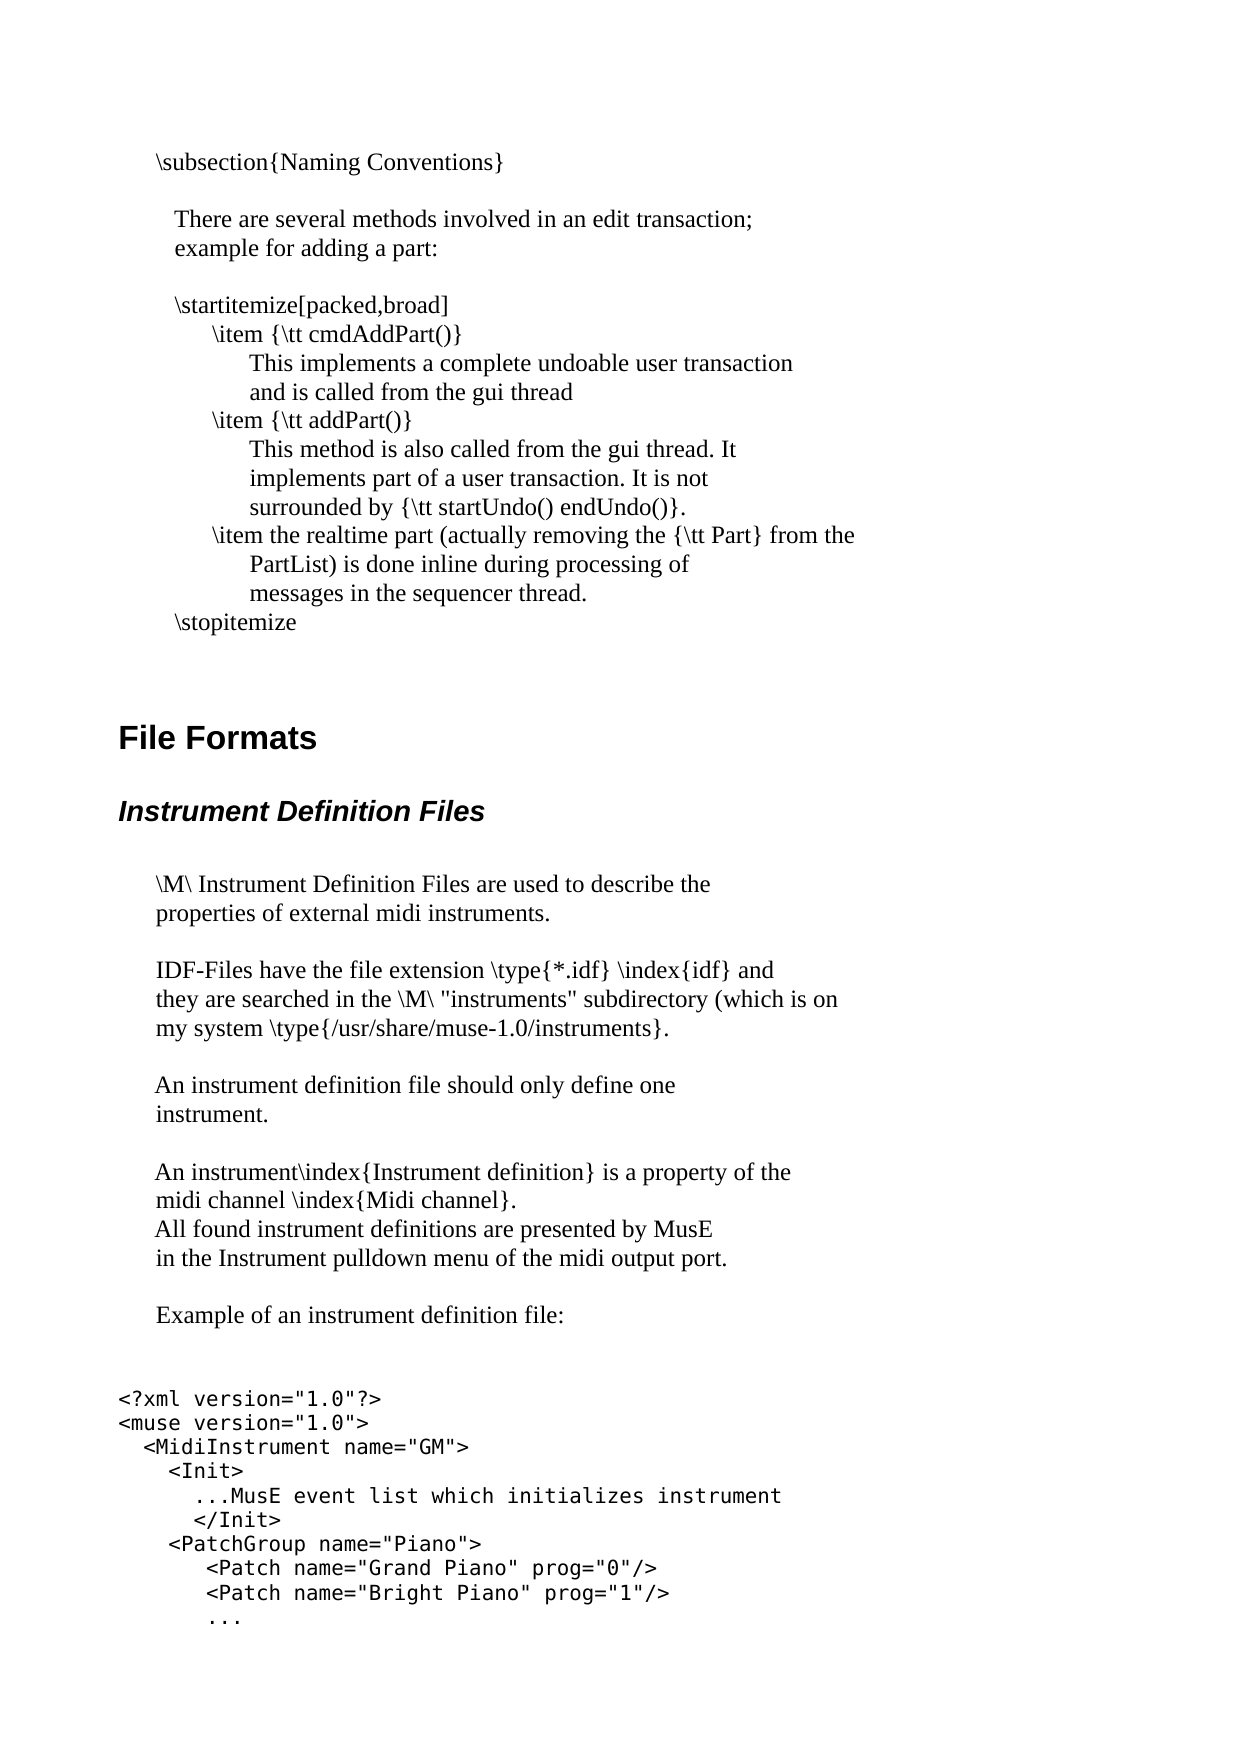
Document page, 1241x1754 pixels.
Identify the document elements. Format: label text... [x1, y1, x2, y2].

text midi channel \index{Midi channel}. [118, 1185, 1122, 1214]
text <?xml version="1.0"?> [118, 1387, 1122, 1411]
text they are searched in the \M\ "instruments" subdirectory (which is on [118, 984, 1122, 1013]
text <PatchGroup name="Piano"> [118, 1532, 1122, 1556]
text \startitemize[packed,broad] [118, 291, 1122, 319]
text <muse version="1.0"> [118, 1411, 1122, 1435]
text An instrument definition file should only define one [118, 1070, 1122, 1099]
text messages in the sequencer thread. [118, 578, 1122, 607]
text IDF-Files have the file extension \type{*.idf} \index{idf} and [118, 955, 1122, 984]
text </Init> [118, 1508, 1122, 1532]
text PartList) is done inline during processing of [118, 549, 1122, 578]
text This method is also called from the gui thread. It [118, 434, 1122, 463]
subtitle File Formats [118, 718, 1122, 757]
text ... [118, 1605, 1122, 1629]
text \item the realtime part (actually removing the {\tt Part} from the [118, 521, 1122, 549]
text <Init> [118, 1459, 1122, 1484]
text instrument. [118, 1099, 1122, 1128]
text properties of external midi instruments. [118, 898, 1122, 927]
text There are several methods involved in an edit transaction; [118, 204, 1122, 233]
text ...MusE event list which initializes instrument [118, 1484, 1122, 1508]
text my system \type{/usr/share/muse-1.0/instruments}. [118, 1013, 1122, 1042]
text and is called from the gui thread [118, 377, 1122, 406]
text \stopitemize [118, 607, 1122, 636]
text \item {\tt addPart()} [118, 406, 1122, 434]
text <MidiInstrument name="GM"> [118, 1435, 1122, 1459]
text surrounded by {\tt startUndo() endUndo()}. [118, 492, 1122, 521]
text Example of an instrument definition file: [118, 1300, 1122, 1329]
text All found instrument definitions are presented by MusE [118, 1214, 1122, 1243]
text example for adding a part: [118, 233, 1122, 262]
text <Patch name="Bright Piano" prog="1"/> [118, 1581, 1122, 1605]
text implements part of a user transaction. It is not [118, 463, 1122, 492]
text \M\ Instrument Definition Files are used to describe the [118, 869, 1122, 898]
text <Patch name="Grand Piano" prog="0"/> [118, 1556, 1122, 1581]
text An instrument\index{Instrument definition} is a property of the [118, 1157, 1122, 1185]
text \item {\tt cmdAddPart()} [118, 319, 1122, 348]
subtitle Instrument Definition Files [118, 794, 1122, 828]
text \subsection{Naming Conventions} [118, 147, 1122, 176]
text in the Instrument pulldown menu of the midi output port. [118, 1243, 1122, 1272]
text This implements a complete undoable user transaction [118, 348, 1122, 377]
